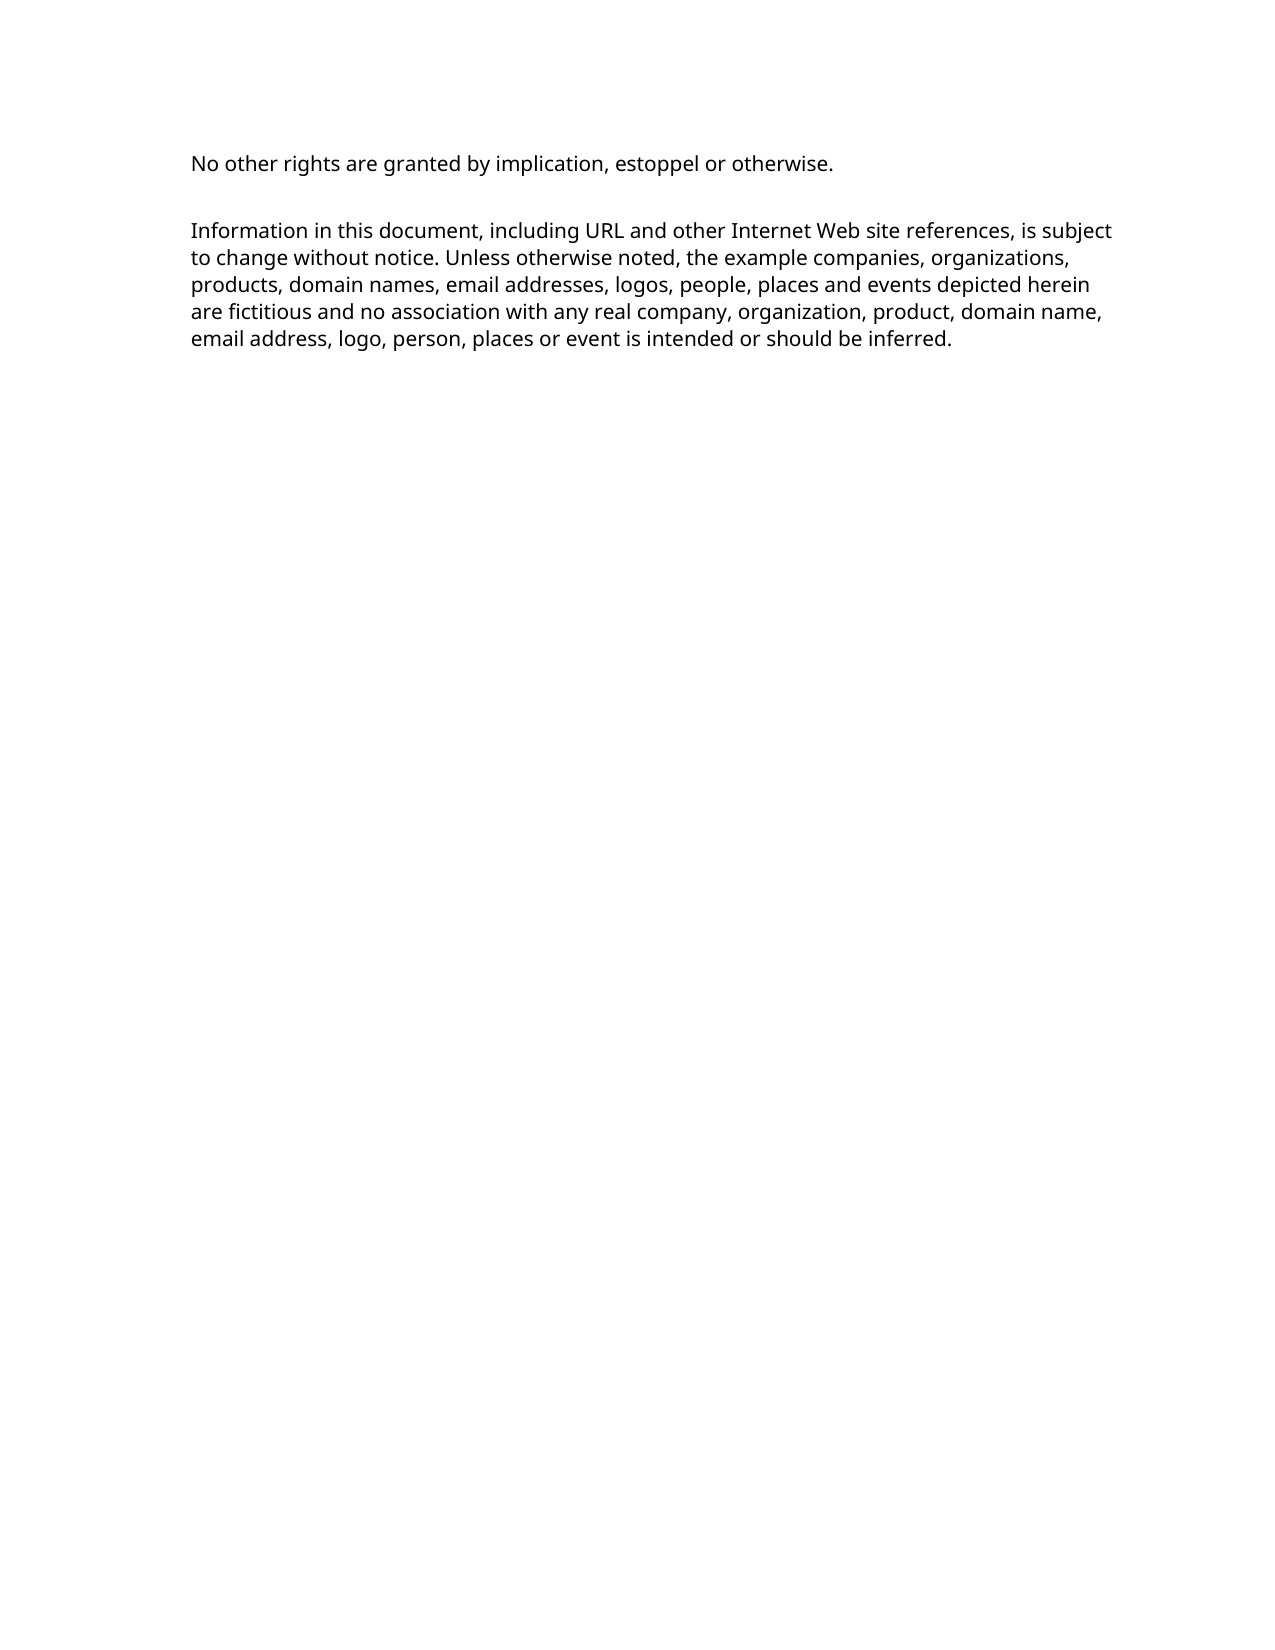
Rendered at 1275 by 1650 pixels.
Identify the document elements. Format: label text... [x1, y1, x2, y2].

text No other rights are granted by implication, estoppel or otherwise. [191, 150, 1128, 177]
text Information in this document, including URL and other Internet Web site references, is subject to change without notice. Unless otherwise noted, the example companies, organizations, products, domain names, email addresses, logos, people, places and events depicted herein are fictitious and no association with any real company, organization, product, domain name, email address, logo, person, places or event is intended or should be inferred. [191, 217, 1128, 352]
